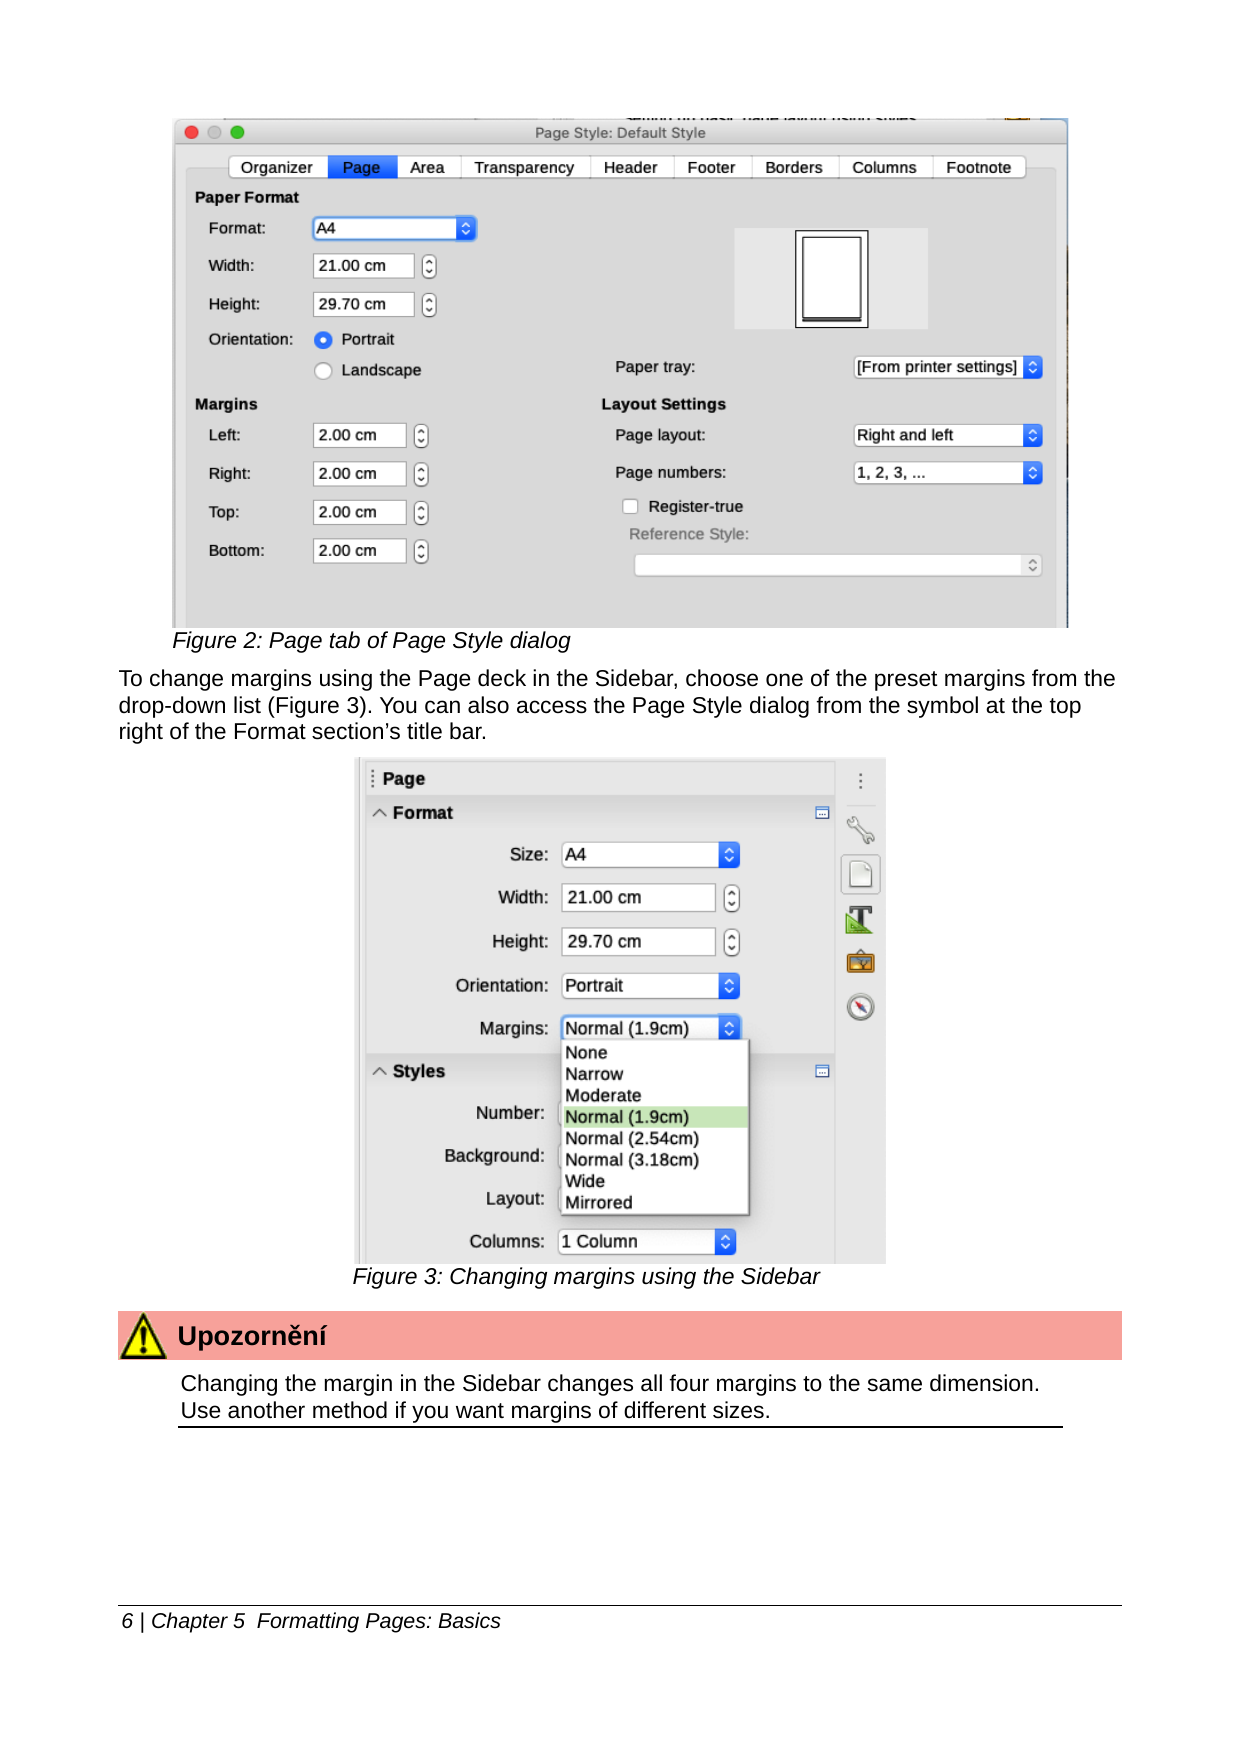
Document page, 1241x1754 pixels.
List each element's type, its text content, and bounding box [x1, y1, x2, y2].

picture [172, 118, 1069, 628]
picture [119, 1311, 167, 1359]
subtitle Upozornění [118, 1311, 1122, 1360]
text Figure 2: Page tab of Page Style dialog [172, 628, 1068, 653]
text To change margins using the Page deck in the Sidebar, choose one of the preset margins from the drop-down list (Figure 3). You can also access the Page Style dialog from the symbol at the top right of the Format section’s title bar. [118, 665, 1122, 744]
text Changing the margin in the Sidebar changes all four margins to the same dimension. Use another method if you want margins of different sizes. [177, 1367, 1063, 1428]
picture [354, 757, 886, 1264]
text Figure 3: Changing margins using the Sidebar [352, 757, 888, 1289]
